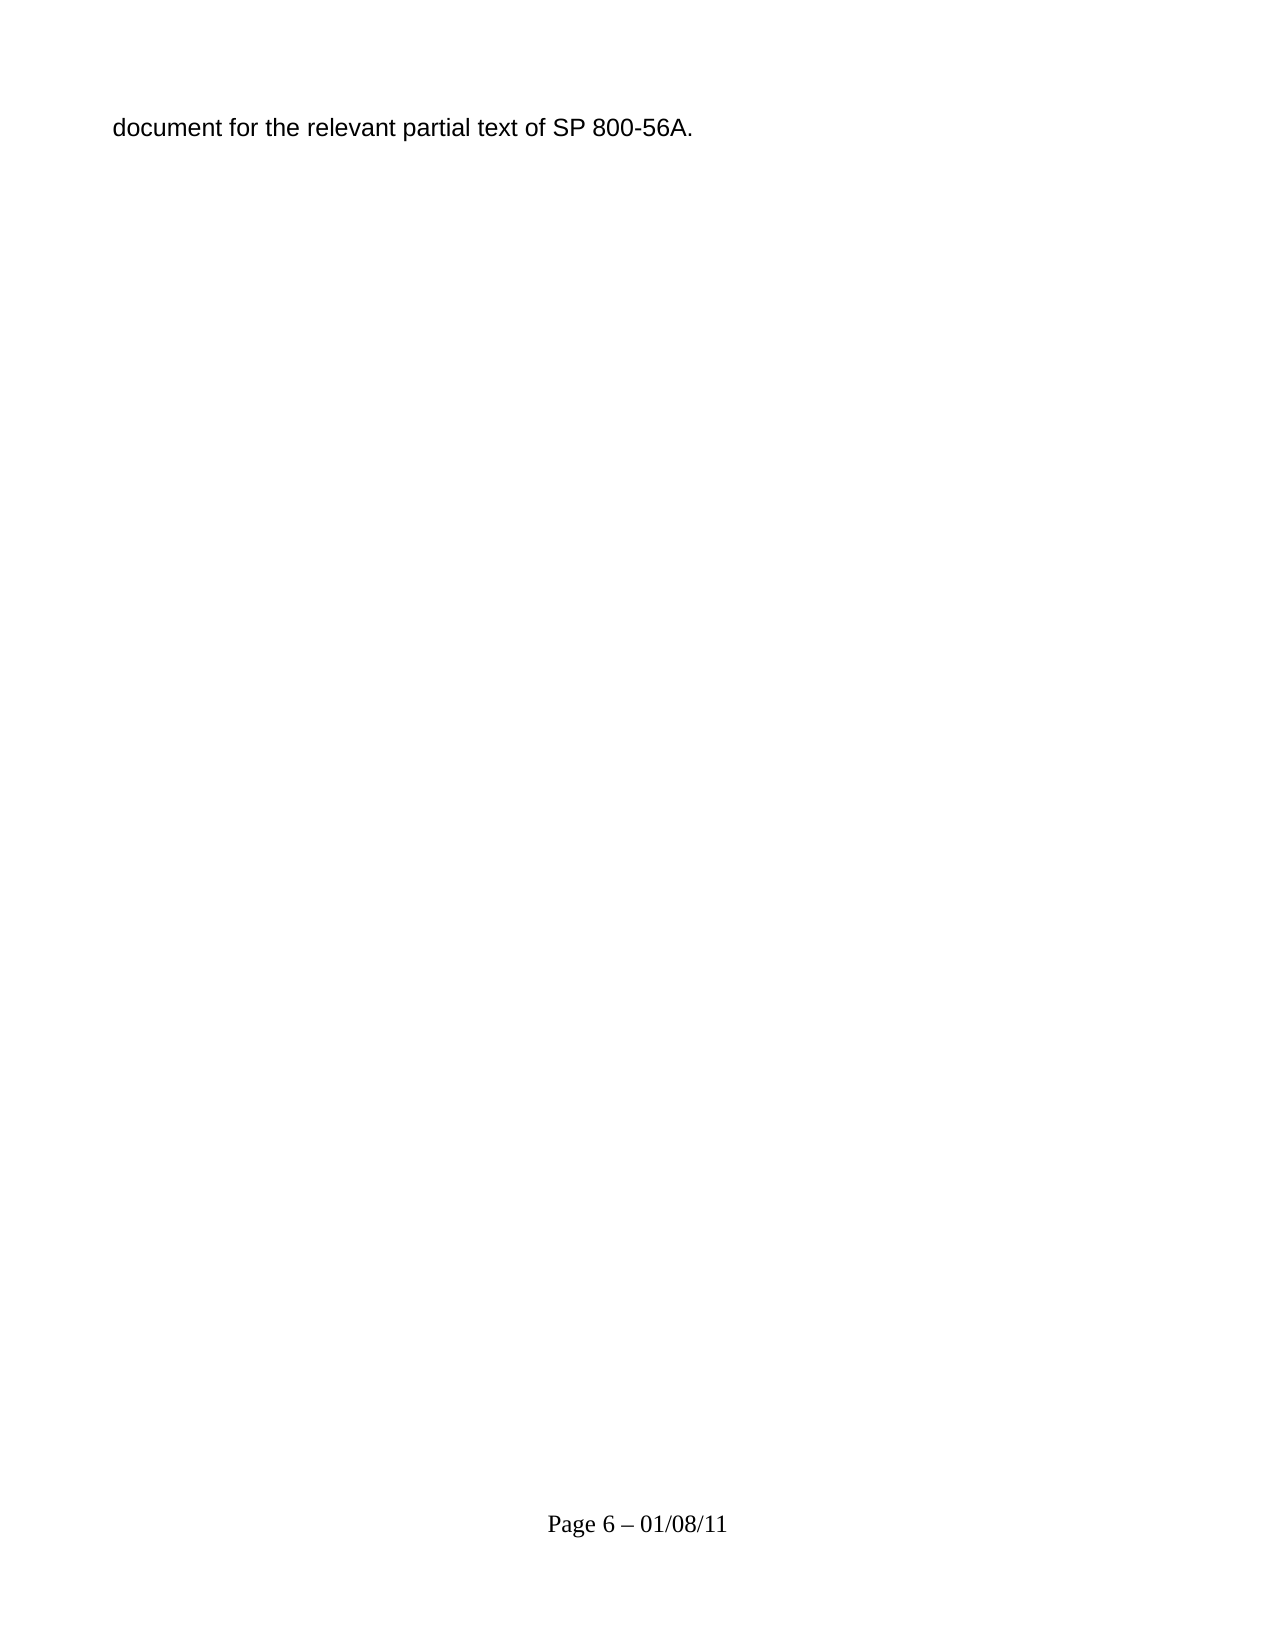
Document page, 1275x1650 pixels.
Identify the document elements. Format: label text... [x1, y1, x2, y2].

text document for the relevant partial text of SP 800-56A. [112, 112, 1162, 141]
